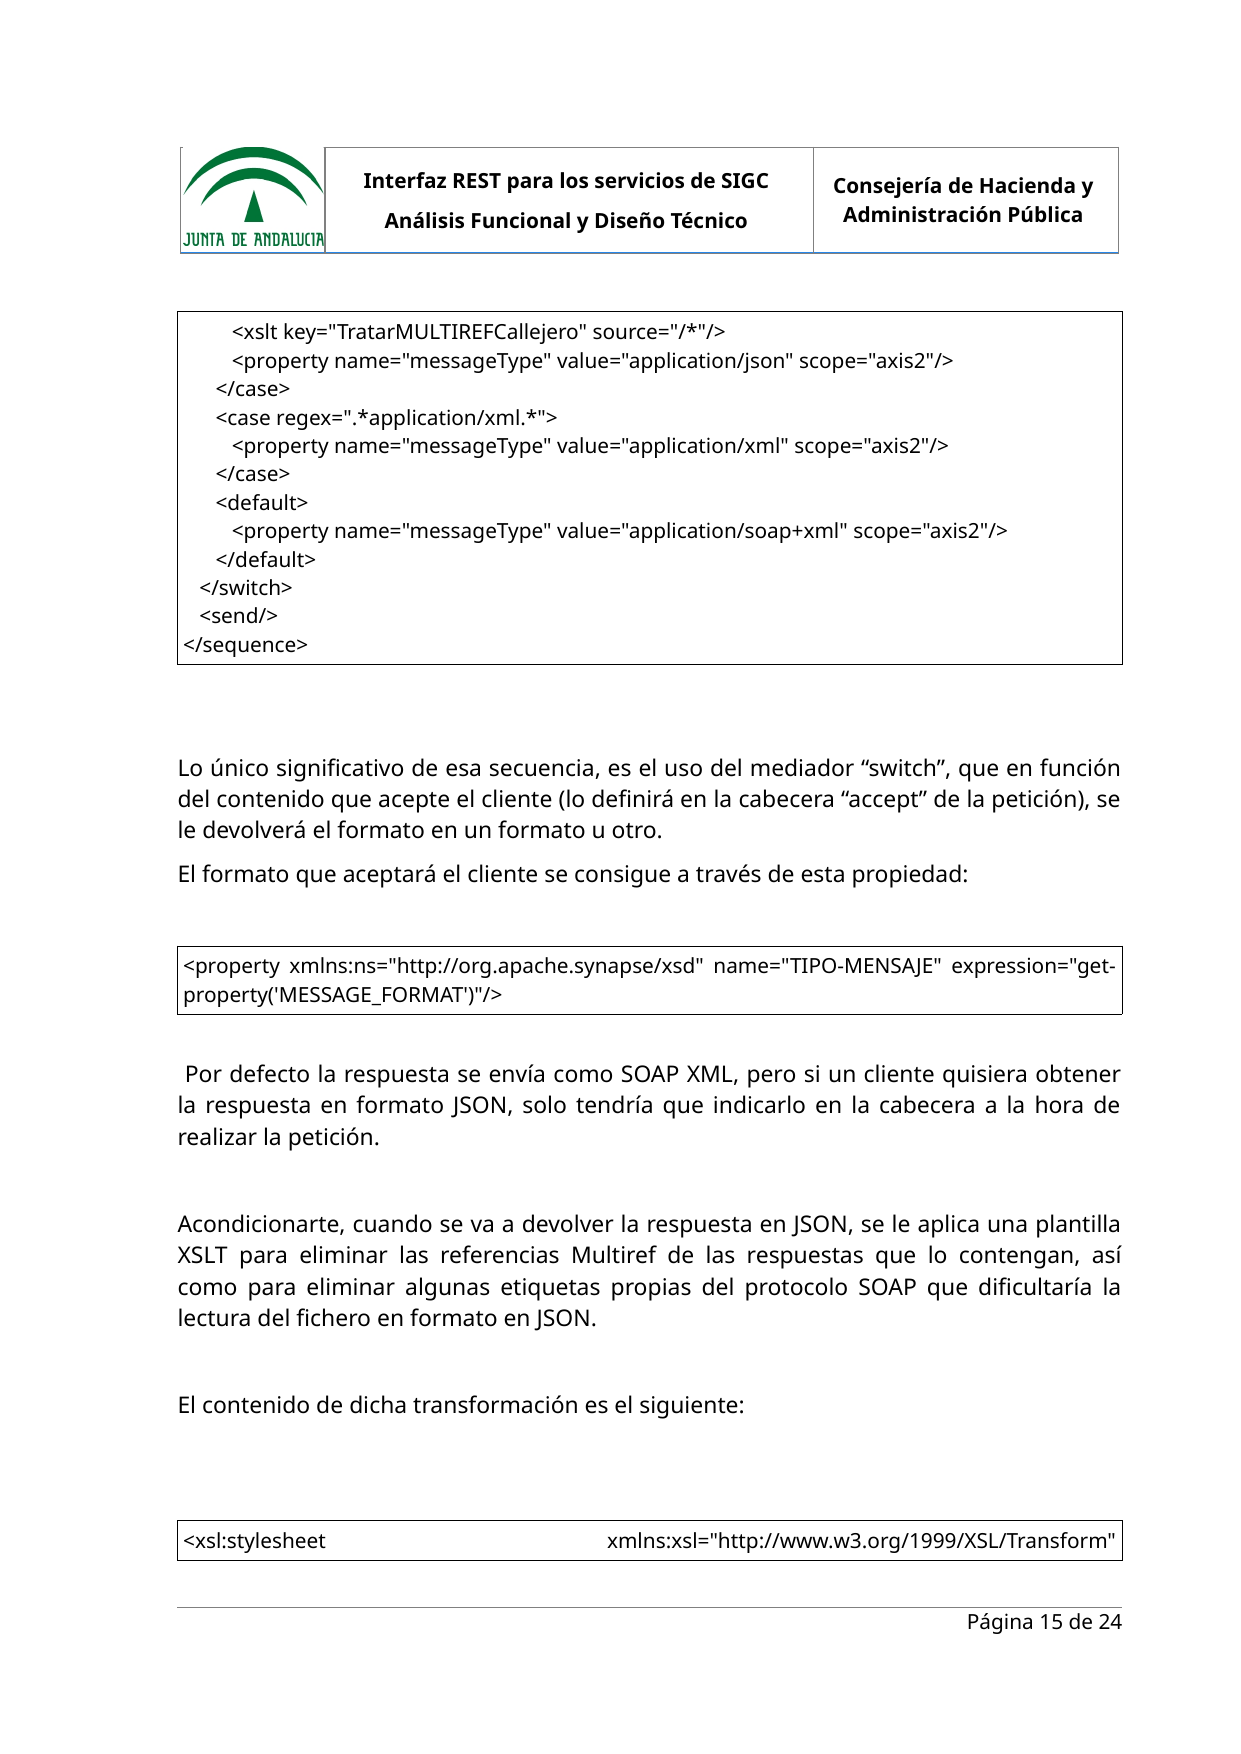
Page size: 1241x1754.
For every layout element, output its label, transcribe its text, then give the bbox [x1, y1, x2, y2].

text Lo único significativo de esa secuencia, es el uso del mediador “switch”, que en función del contenido que acepte el cliente (lo definirá en la cabecera “accept” de la petición), se le devolverá el formato en un formato u otro. [177, 752, 1122, 846]
table_header <xslt key="TratarMULTIREFCallejero" source="/*"/> <property name="messageType" value="application/json" scope="axis2"/> </case> <case regex=".*application/xml.*"> <property name="messageType" value="application/xml" scope="axis2"/> </case> <default> <property name="messageType" value="application/soap+xml" scope="axis2"/> </default> </switch> <send/> </sequence> [178, 312, 1122, 664]
text El formato que aceptará el cliente se consigue a través de esta propiedad: [177, 858, 1122, 889]
text Acondicionarte, cuando se va a devolver la respuesta en JSON, se le aplica una plantilla XSLT para eliminar las referencias Multiref de las respuestas que lo contengan, así como para eliminar algunas etiquetas propias del protocolo SOAP que dificultaría la lectura del fichero en formato en JSON. [177, 1208, 1122, 1333]
text El contenido de dicha transformación es el siguiente: [177, 1389, 1122, 1420]
text Por defecto la respuesta se envía como SOAP XML, pero si un cliente quisiera obtener la respuesta en formato JSON, solo tendría que indicarlo en la cabecera a la hora de realizar la petición. [177, 1058, 1122, 1152]
table_header <xsl:stylesheet xmlns:xsl="http://www.w3.org/1999/XSL/Transform" [178, 1521, 1122, 1560]
table_header <property xmlns:ns="http://org.apache.synapse/xsd" name="TIPO-MENSAJE" expression="get-property('MESSAGE_FORMAT')"/> [178, 947, 1122, 1014]
picture [183, 147, 324, 246]
